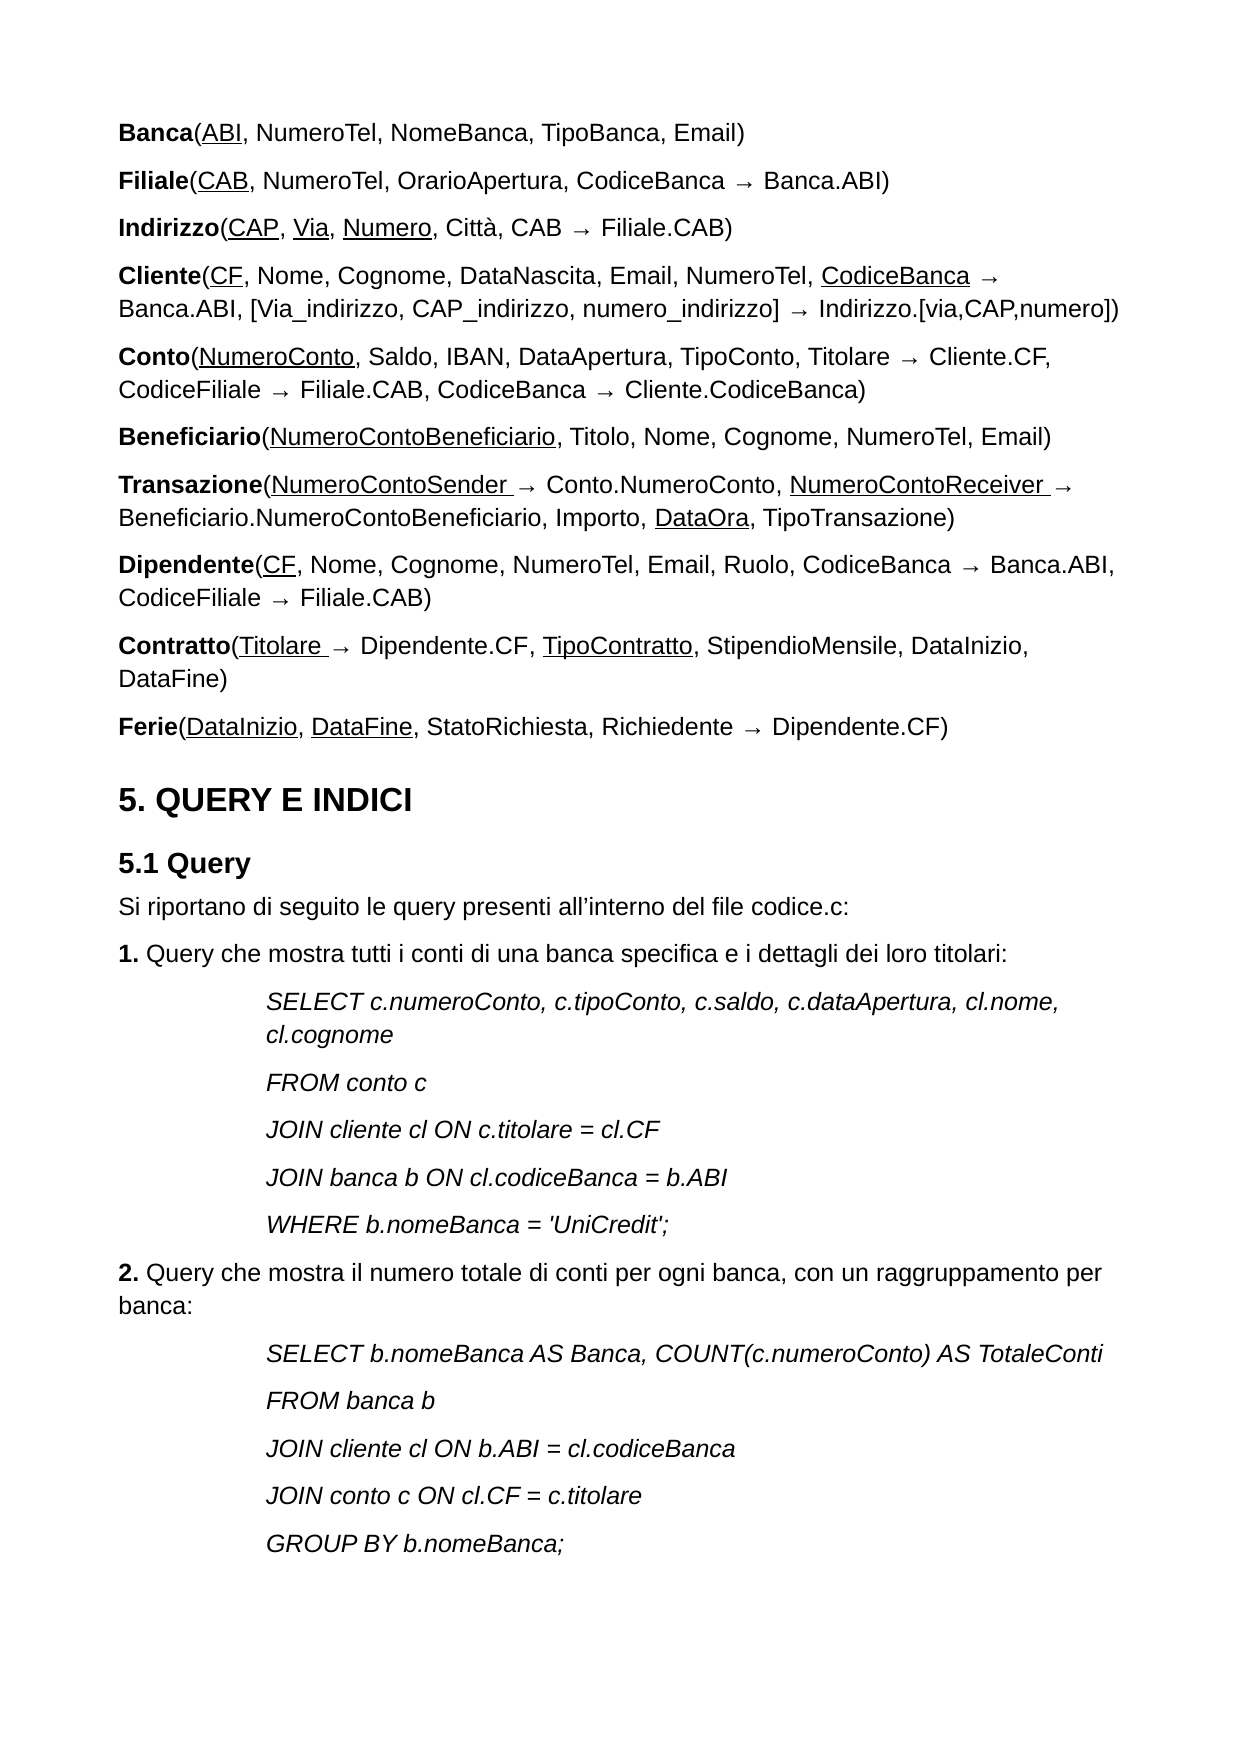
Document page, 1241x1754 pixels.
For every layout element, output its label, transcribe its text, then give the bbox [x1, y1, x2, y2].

text WHERE b.nomeBanca = 'UniCredit'; [118, 1210, 1122, 1239]
text Transazione(NumeroContoSender → Conto.NumeroConto, NumeroContoReceiver → Beneficiario.NumeroContoBeneficiario, Importo, DataOra, TipoTransazione) [118, 470, 1122, 532]
text SELECT c.numeroConto, c.tipoConto, c.saldo, c.dataApertura, cl.nome, cl.cognome [118, 987, 1122, 1049]
text GROUP BY b.nomeBanca; [118, 1529, 1122, 1558]
text JOIN cliente cl ON b.ABI = cl.codiceBanca [118, 1434, 1122, 1462]
text JOIN cliente cl ON c.titolare = cl.CF [118, 1115, 1122, 1144]
subtitle 5. QUERY E INDICI [118, 780, 1122, 818]
text FROM conto c [118, 1067, 1122, 1096]
text 2. Query che mostra il numero totale di conti per ogni banca, con un raggruppamento per banca: [118, 1258, 1122, 1320]
text 1. Query che mostra tutti i conti di una banca specifica e i dettagli dei loro titolari: [118, 939, 1122, 968]
text JOIN conto c ON cl.CF = c.titolare [118, 1481, 1122, 1510]
text FROM banca b [118, 1386, 1122, 1415]
text SELECT b.nomeBanca AS Banca, COUNT(c.numeroConto) AS TotaleConti [118, 1338, 1122, 1367]
text Banca(ABI, NumeroTel, NomeBanca, TipoBanca, Email) [118, 118, 1122, 147]
text Dipendente(CF, Nome, Cognome, NumeroTel, Email, Ruolo, CodiceBanca → Banca.ABI, CodiceFiliale → Filiale.CAB) [118, 550, 1122, 612]
text Si riportano di seguito le query presenti all’interno del file codice.c: [118, 892, 1122, 920]
text Contratto(Titolare → Dipendente.CF, TipoContratto, StipendioMensile, DataInizio, DataFine) [118, 631, 1122, 693]
subtitle 5.1 Query [118, 846, 1122, 879]
text Indirizzo(CAP, Via, Numero, Città, CAB → Filiale.CAB) [118, 213, 1122, 242]
text Beneficiario(NumeroContoBeneficiario, Titolo, Nome, Cognome, NumeroTel, Email) [118, 422, 1122, 451]
text Ferie(DataInizio, DataFine, StatoRichiesta, Richiedente → Dipendente.CF) [118, 712, 1122, 740]
text JOIN banca b ON cl.codiceBanca = b.ABI [118, 1163, 1122, 1191]
text Cliente(CF, Nome, Cognome, DataNascita, Email, NumeroTel, CodiceBanca → Banca.ABI, [Via_indirizzo, CAP_indirizzo, numero_indirizzo] → Indirizzo.[via,CAP,numero]) [118, 261, 1122, 323]
text Conto(NumeroConto, Saldo, IBAN, DataApertura, TipoConto, Titolare → Cliente.CF, CodiceFiliale → Filiale.CAB, CodiceBanca → Cliente.CodiceBanca) [118, 342, 1122, 403]
text Filiale(CAB, NumeroTel, OrarioApertura, CodiceBanca → Banca.ABI) [118, 166, 1122, 194]
